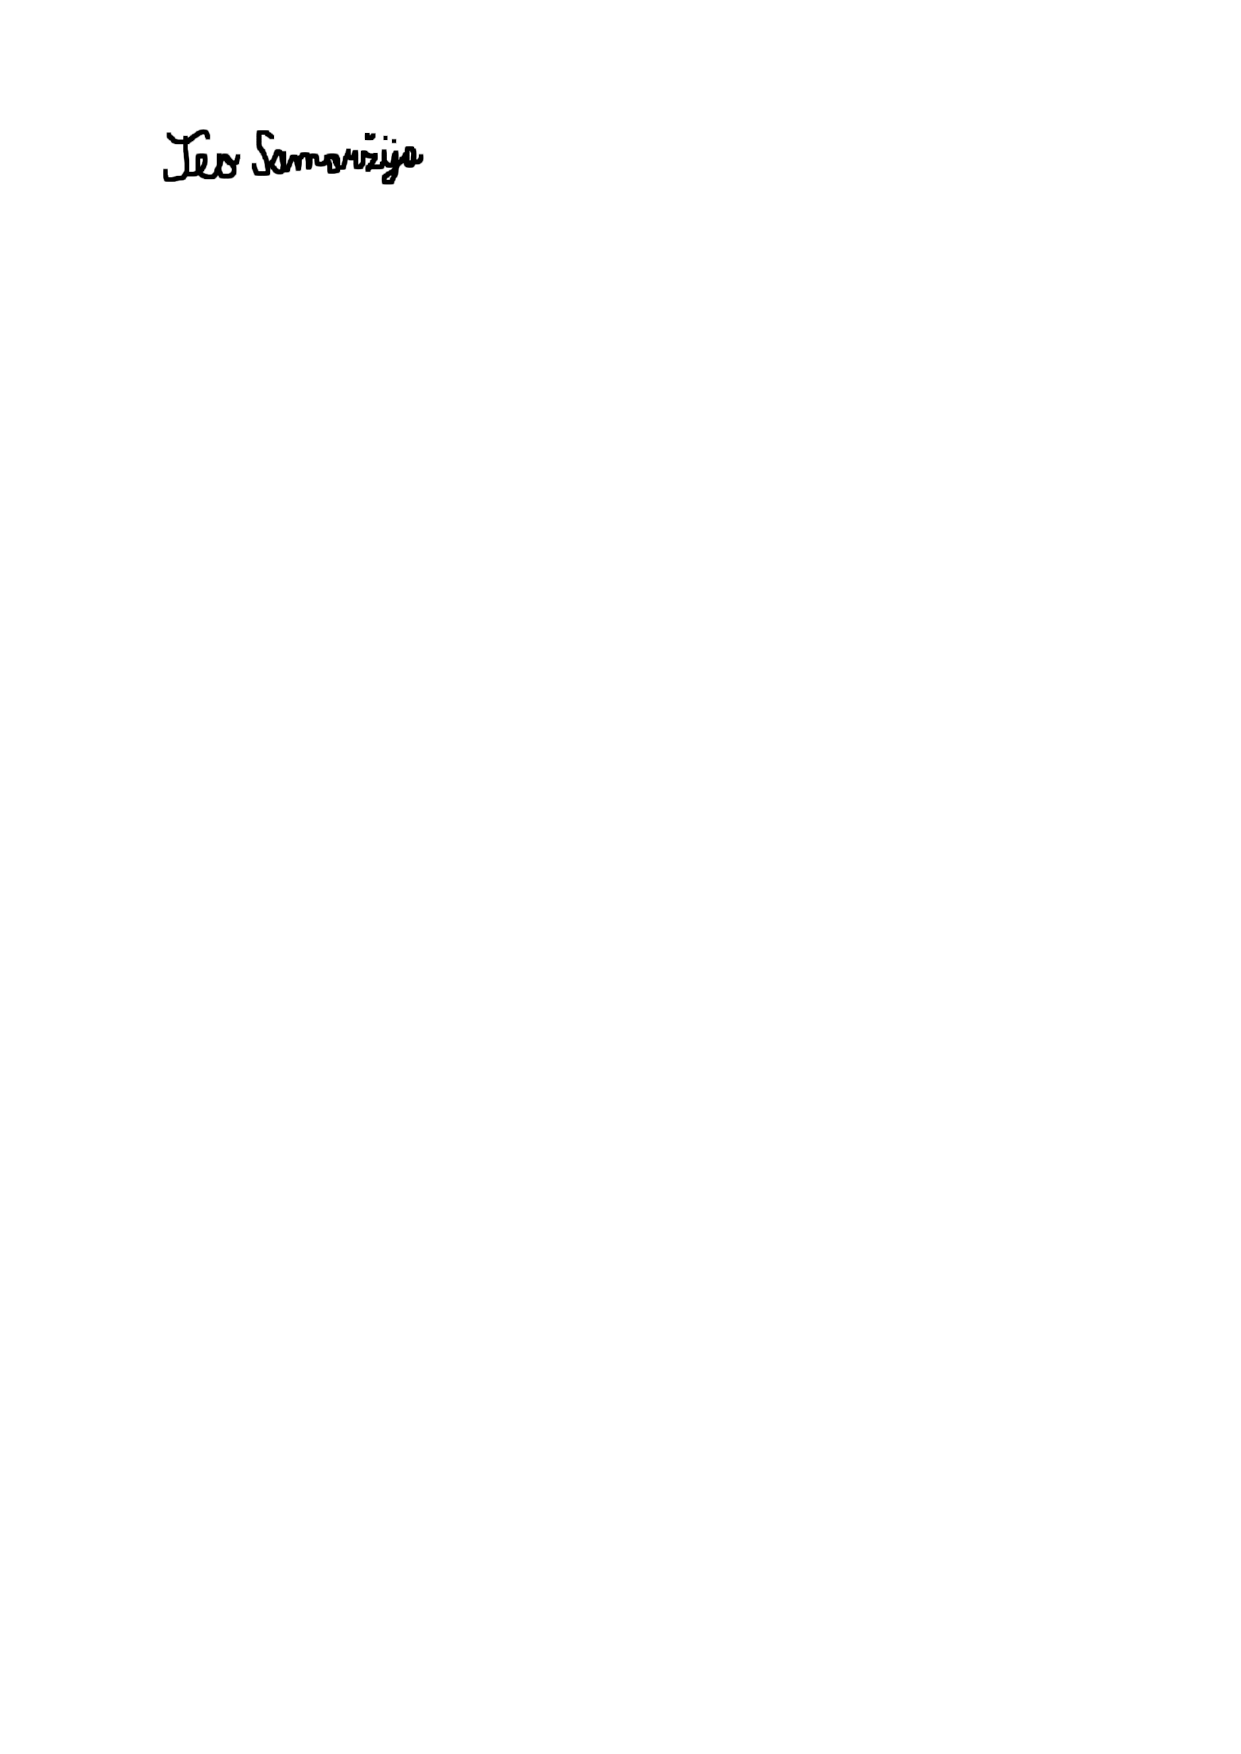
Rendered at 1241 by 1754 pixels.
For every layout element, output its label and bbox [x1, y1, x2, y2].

picture [155, 118, 435, 190]
